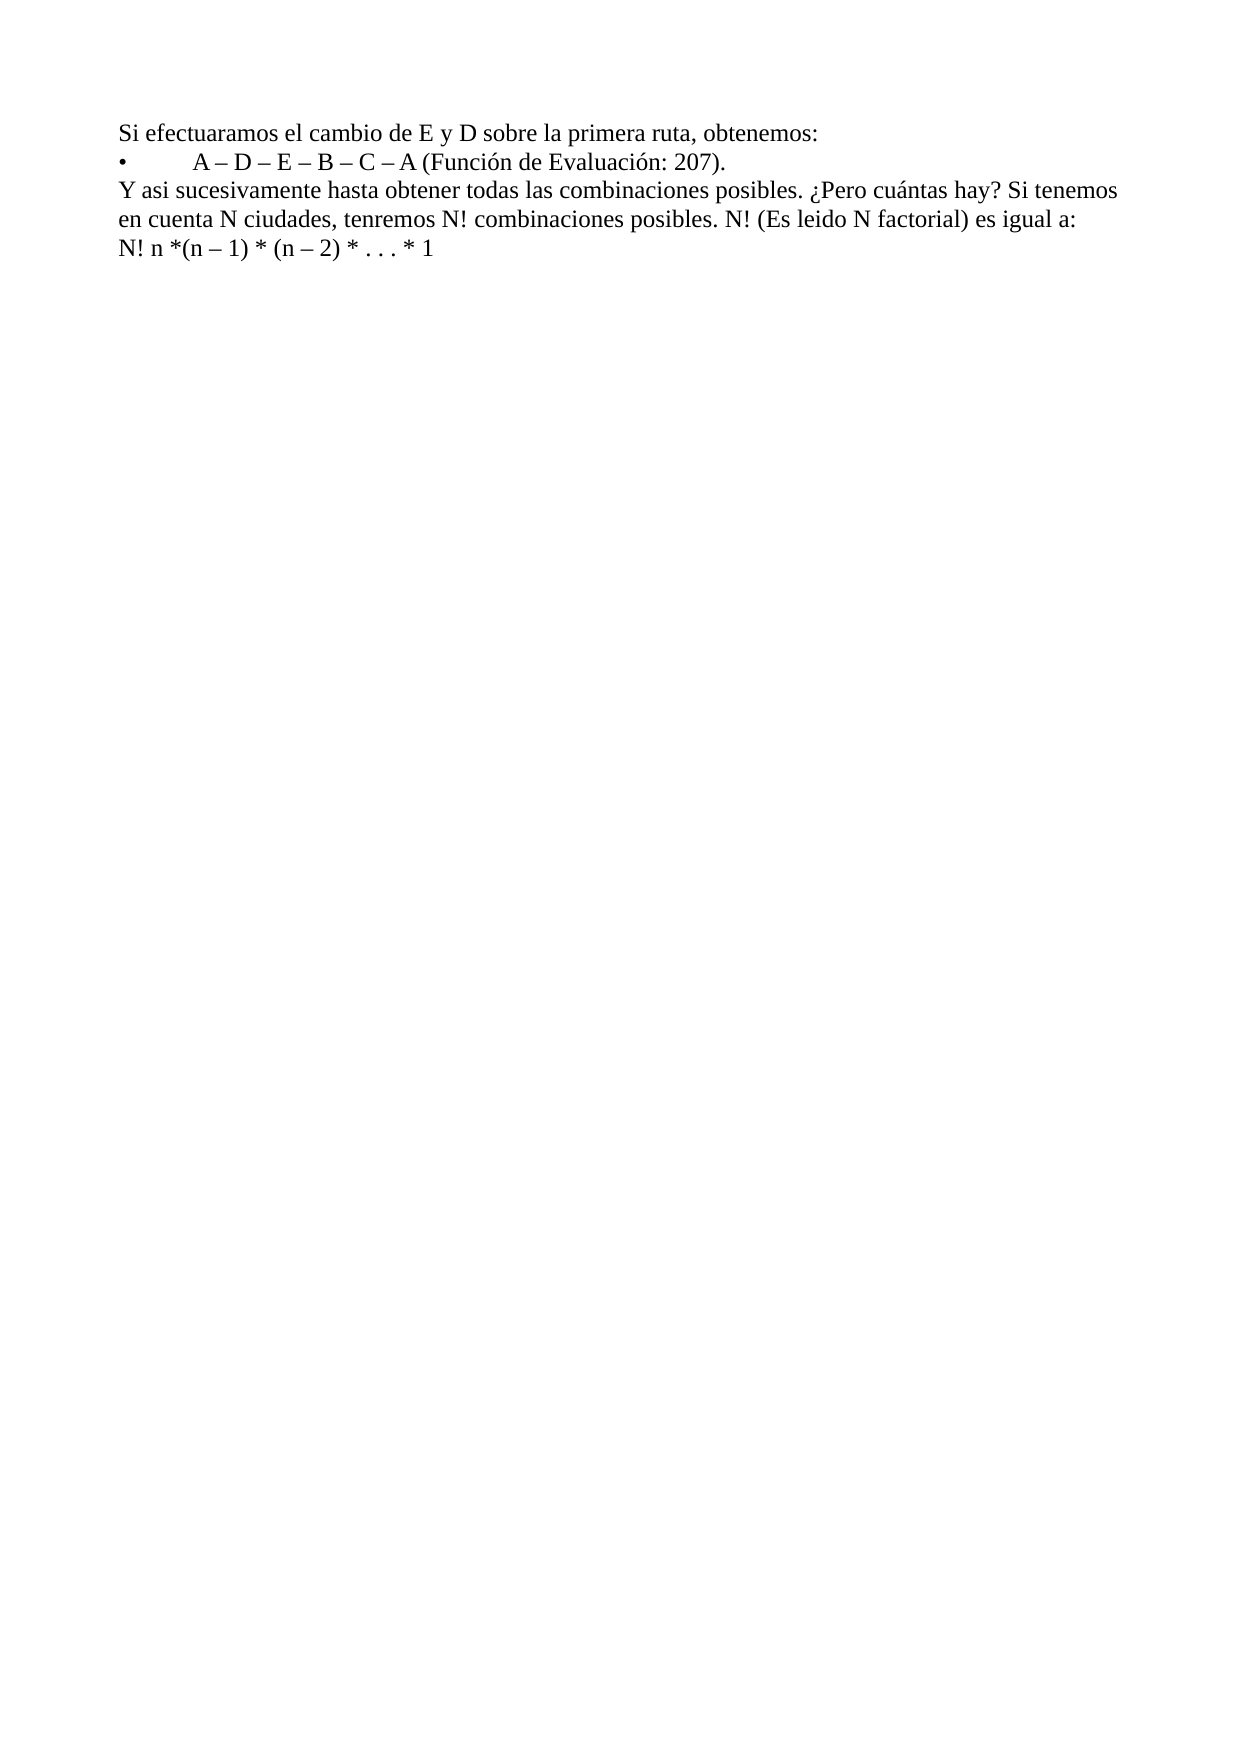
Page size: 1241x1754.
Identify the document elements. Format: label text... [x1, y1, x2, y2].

text Y asi sucesivamente hasta obtener todas las combinaciones posibles. ¿Pero cuántas hay? Si tenemos en cuenta N ciudades, tenremos N! combinaciones posibles. N! (Es leido N factorial) es igual a: [118, 176, 1122, 233]
text • A – D – E – B – C – A (Función de Evaluación: 207). [118, 147, 1122, 176]
text Si efectuaramos el cambio de E y D sobre la primera ruta, obtenemos: [118, 118, 1122, 147]
text N! n *(n – 1) * (n – 2) * . . . * 1 [118, 233, 1122, 262]
